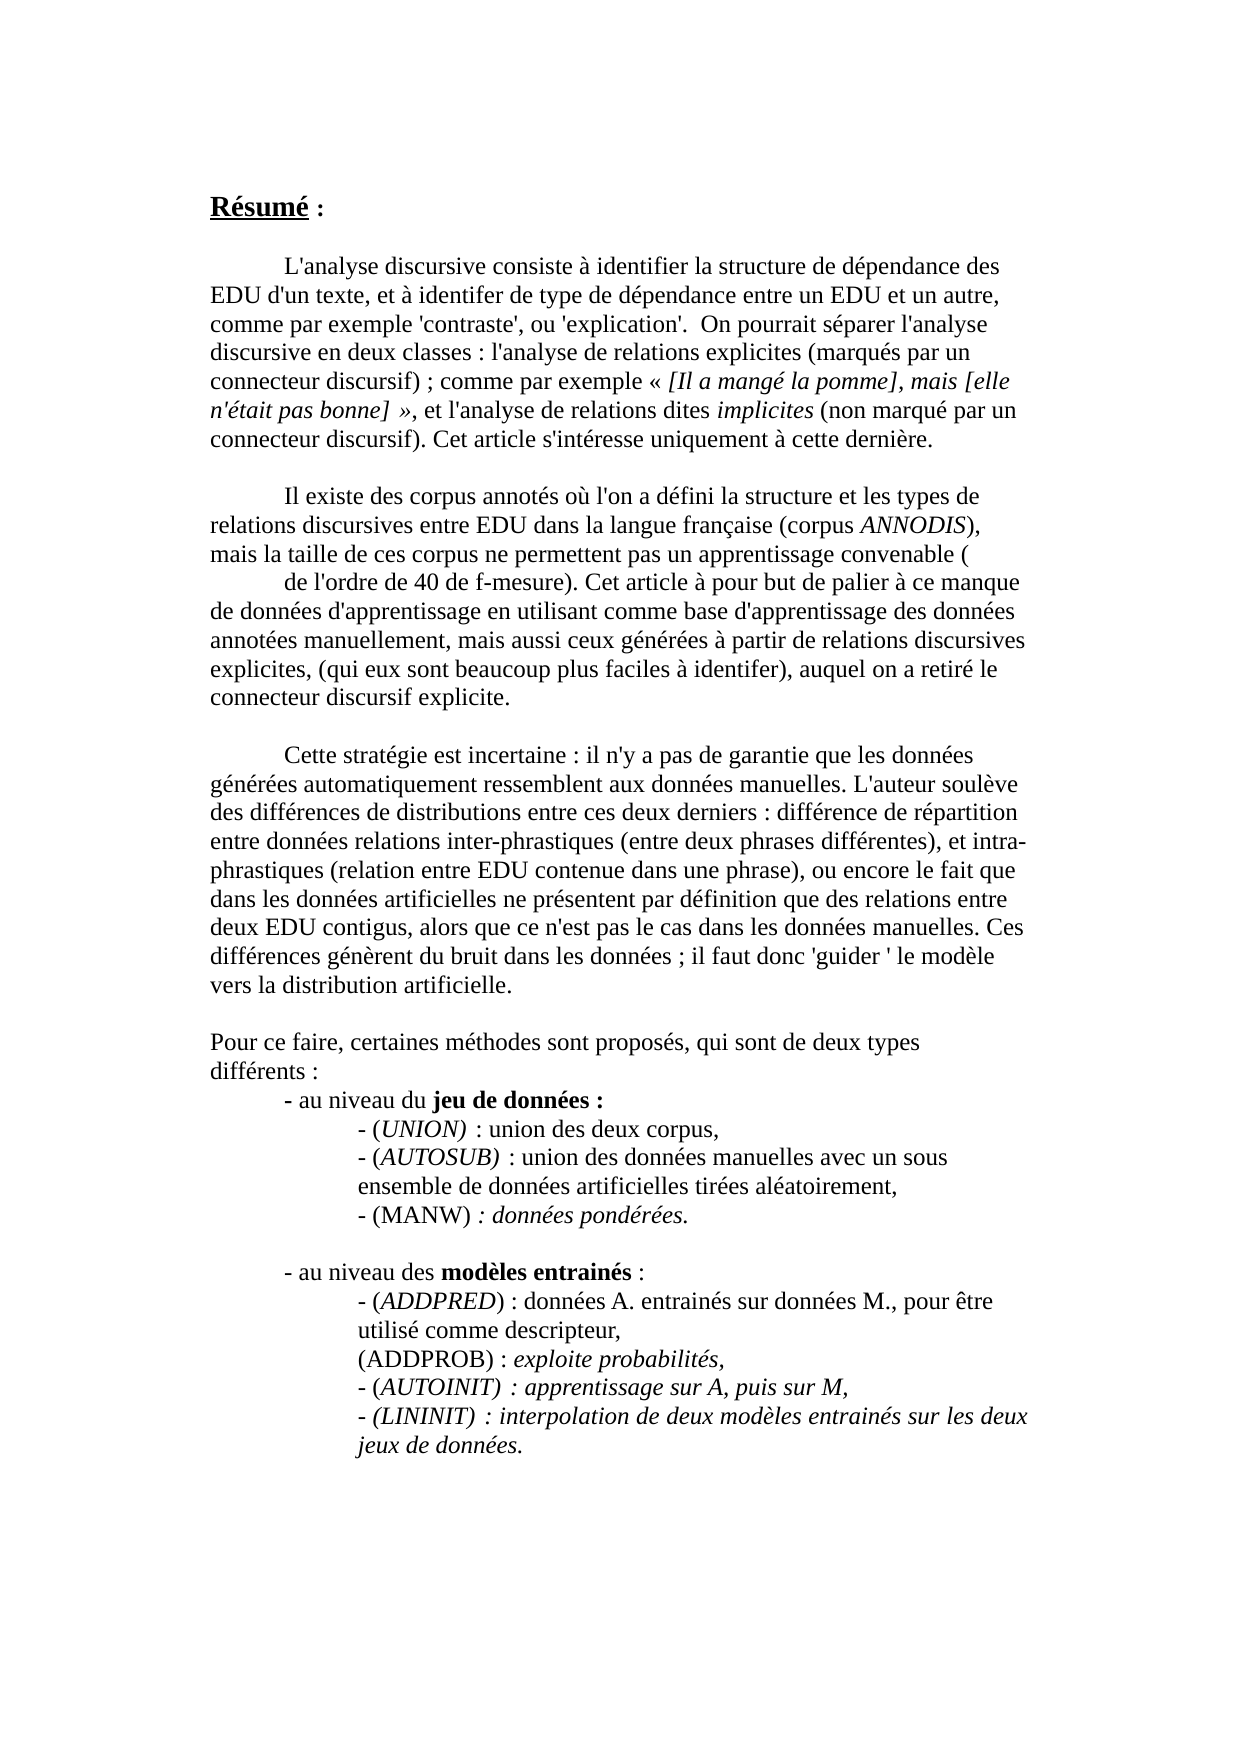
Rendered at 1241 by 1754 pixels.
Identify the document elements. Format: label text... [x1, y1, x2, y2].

text - (AUTOINIT) : apprentissage sur A, puis sur M, [210, 1372, 1031, 1401]
text Pour ce faire, certaines méthodes sont proposés, qui sont de deux types différents : [210, 1027, 1031, 1085]
text L'analyse discursive consiste à identifier la structure de dépendance des EDU d'un texte, et à identifer de type de dépendance entre un EDU et un autre, comme par exemple 'contraste', ou 'explication'. On pourrait séparer l'analyse discursive en deux classes : l'analyse de relations explicites (marqués par un connecteur discursif) ; comme par exemple « [Il a mangé la pomme], mais [elle n'était pas bonne] », et l'analyse de relations dites implicites (non marqué par un connecteur discursif). Cet article s'intéresse uniquement à cette dernière. [210, 251, 1031, 452]
text Il existe des corpus annotés où l'on a défini la structure et les types de relations discursives entre EDU dans la langue française (corpus ANNODIS), mais la taille de ces corpus ne permettent pas un apprentissage convenable ( de l'ordre de 40 de f-mesure). Cet article à pour but de palier à ce manque de données d'apprentissage en utilisant comme base d'apprentissage des données annotées manuellement, mais aussi ceux générées à partir de relations discursives explicites, (qui eux sont beaucoup plus faciles à identifer), auquel on a retiré le connecteur discursif explicite. [210, 481, 1031, 711]
text - (MANW) : données pondérées. [210, 1200, 1031, 1229]
text Cette stratégie est incertaine : il n'y a pas de garantie que les données générées automatiquement ressemblent aux données manuelles. L'auteur soulève des différences de distributions entre ces deux derniers : différence de répartition entre données relations inter-phrastiques (entre deux phrases différentes), et intra-phrastiques (relation entre EDU contenue dans une phrase), ou encore le fait que dans les données artificielles ne présentent par définition que des relations entre deux EDU contigus, alors que ce n'est pas le cas dans les données manuelles. Ces différences génèrent du bruit dans les données ; il faut donc 'guider ' le modèle vers la distribution artificielle. [210, 740, 1031, 999]
text - au niveau du jeu de données : [210, 1085, 1031, 1114]
text - (AUTOSUB) : union des données manuelles avec un sous ensemble de données artificielles tirées aléatoirement, [210, 1142, 1031, 1200]
text (ADDPROB) : exploite probabilités, [210, 1344, 1031, 1372]
text Résumé : [210, 189, 1031, 222]
text - (LININIT) : interpolation de deux modèles entrainés sur les deux jeux de données. [210, 1401, 1031, 1459]
text - (UNION) : union des deux corpus, [210, 1114, 1031, 1142]
text - (ADDPRED) : données A. entrainés sur données M., pour être utilisé comme descripteur, [210, 1286, 1031, 1344]
text - au niveau des modèles entrainés : [210, 1257, 1031, 1286]
